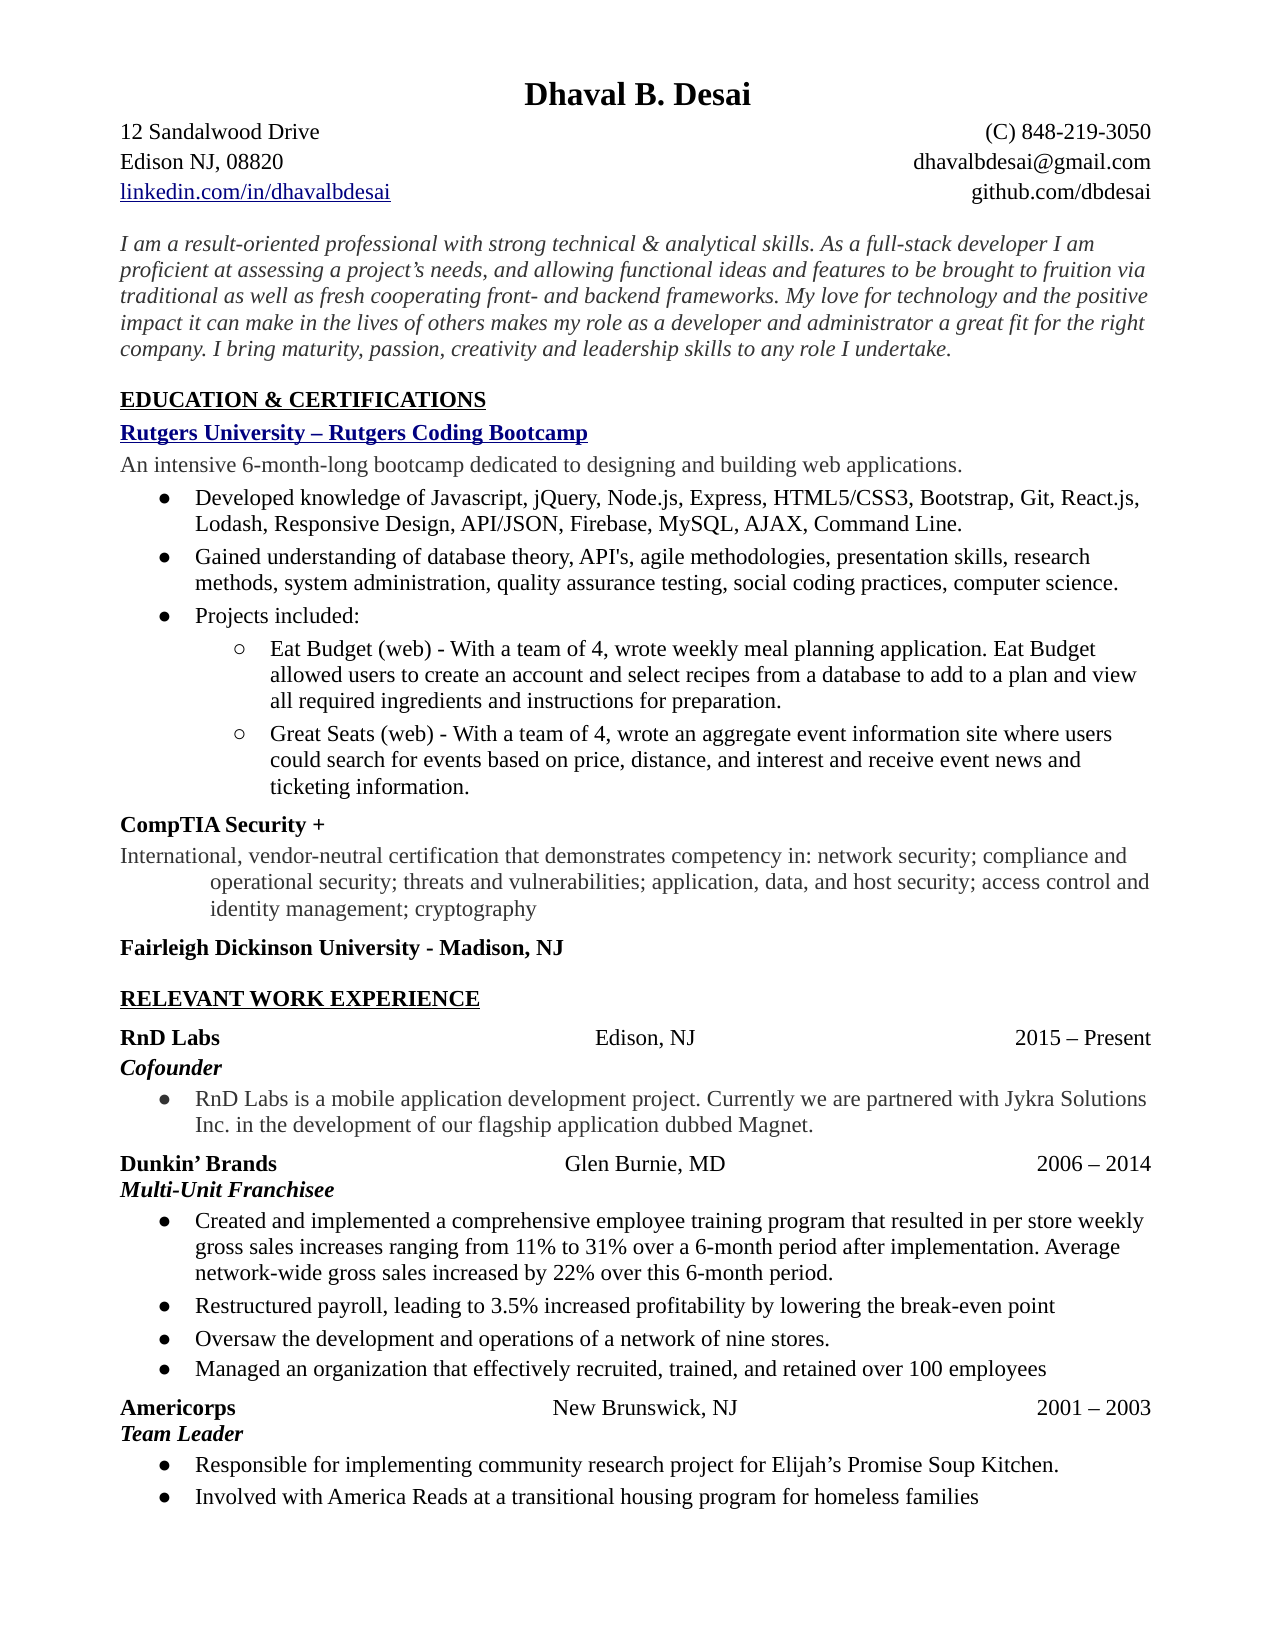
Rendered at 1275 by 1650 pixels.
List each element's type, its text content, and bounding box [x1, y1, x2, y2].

text Fairleigh Dickinson University - Madison, NJ [120, 934, 1155, 960]
list Restructured payroll, leading to 3.5% increased profitability by lowering the break-even point [157, 1292, 1155, 1318]
list Developed knowledge of Javascript, jQuery, Node.js, Express, HTML5/CSS3, Bootstrap, Git, React.js, Lodash, Responsive Design, API/JSON, Firebase, MySQL, AJAX, Command Line. [157, 484, 1155, 537]
list Responsible for implementing community research project for Elijah’s Promise Soup Kitchen. [157, 1451, 1155, 1477]
subtitle Rutgers University – Rutgers Coding Bootcamp [120, 419, 1155, 445]
subtitle An intensive 6-month-long bootcamp dedicated to designing and building web applications. [120, 452, 1155, 478]
list Eat Budget (web) - With a team of 4, wrote weekly meal planning application. Eat Budget allowed users to create an account and select recipes from a database to add to a plan and view all required ingredients and instructions for preparation. [232, 635, 1155, 714]
list Involved with America Reads at a transitional housing program for homeless families [157, 1483, 1155, 1510]
list Oversaw the development and operations of a network of nine stores. [157, 1324, 1155, 1351]
list Managed an organization that effectively recruited, trained, and retained over 100 employees [157, 1355, 1155, 1381]
text RELEVANT WORK EXPERIENCE [120, 985, 1155, 1011]
text Multi-Unit Franchisee [120, 1176, 1155, 1202]
subtitle International, vendor-neutral certification that demonstrates competency in: network security; compliance and operational security; threats and vulnerabilities; application, data, and host security; access control and identity management; cryptography [120, 842, 1155, 921]
text RnD Labs Edison, NJ 2015 – Present [120, 1024, 1155, 1050]
list Created and implemented a comprehensive employee training program that resulted in per store weekly gross sales increases ranging from 11% to 31% over a 6-month period after implementation. Average network-wide gross sales increased by 22% over this 6-month period. [157, 1207, 1155, 1286]
list Projects included: [157, 602, 1155, 628]
text CompTIA Security + [120, 812, 1155, 838]
list Gained understanding of database theory, API's, agile methodologies, presentation skills, research methods, system administration, quality assurance testing, social coding practices, computer science. [157, 543, 1155, 596]
text Dunkin’ Brands Glen Burnie, MD 2006 – 2014 [120, 1150, 1155, 1176]
text Americorps New Brunswick, NJ 2001 – 2003 [120, 1394, 1155, 1420]
text Team Leader [120, 1420, 1155, 1447]
text I am a result-oriented professional with strong technical & analytical skills. As a full-stack developer I am proficient at assessing a project’s needs, and allowing functional ideas and features to be brought to fruition via traditional as well as fresh cooperating front- and backend frameworks. My love for technology and the positive impact it can make in the lives of others makes my role as a developer and administrator a great fit for the right company. I bring maturity, passion, creativity and leadership skills to any role I undertake. [120, 229, 1155, 361]
text EDUCATION & CERTIFICATIONS [120, 386, 1155, 413]
list Great Seats (web) - With a team of 4, wrote an aggregate event information site where users could search for events based on price, distance, and interest and receive event news and ticketing information. [232, 720, 1155, 799]
list RnD Labs is a mobile application development project. Currently we are partnered with Jykra Solutions Inc. in the development of our flagship application dubbed Magnet. [157, 1084, 1155, 1137]
text Cofounder [120, 1054, 1155, 1080]
